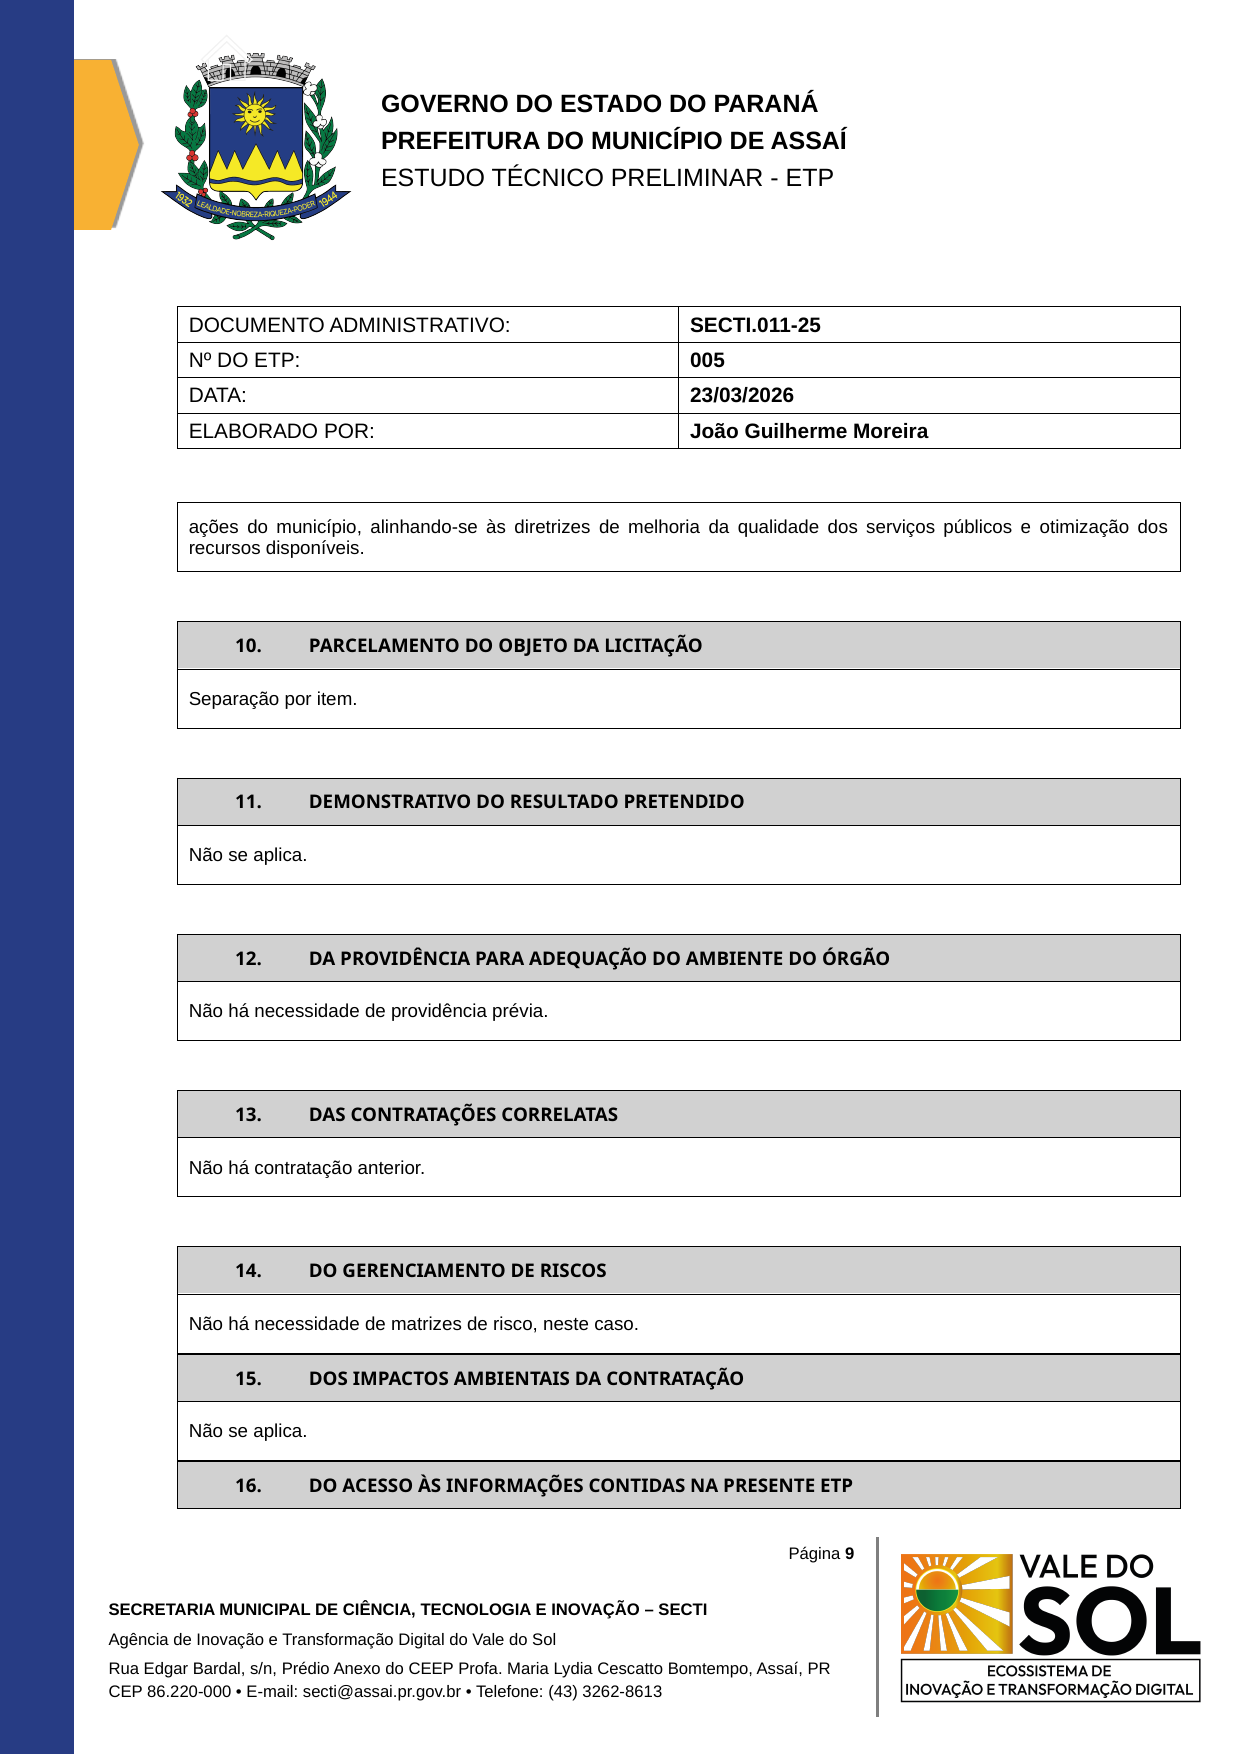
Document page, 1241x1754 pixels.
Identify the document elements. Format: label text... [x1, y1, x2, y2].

table_cell Separação por item. [178, 670, 1180, 727]
table_cell Não se aplica. [178, 826, 1180, 884]
picture [203, 47, 219, 61]
picture [894, 1548, 1206, 1711]
table_header DEMONSTRATIVO DO RESULTADO PRETENDIDO [178, 779, 1180, 825]
table_header PARCELAMENTO DO OBJETO DA LICITAÇÃO [178, 622, 1180, 668]
table_cell Não há necessidade de providência prévia. [178, 982, 1180, 1040]
picture [235, 47, 250, 61]
table_cell ações do município, alinhando-se às diretrizes de melhoria da qualidade dos serviços públicos e otimização dos recursos disponíveis. [178, 503, 1180, 571]
table_cell Não se aplica. [178, 1402, 1180, 1460]
table_header DO ACESSO ÀS INFORMAÇÕES CONTIDAS NA PRESENTE ETP [178, 1462, 1180, 1508]
picture [209, 47, 244, 79]
table_cell Não há contratação anterior. [178, 1138, 1180, 1196]
table_header DO GERENCIAMENTO DE RISCOS [178, 1247, 1180, 1293]
table_header DOS IMPACTOS AMBIENTAIS DA CONTRATAÇÃO [178, 1355, 1180, 1401]
table_cell Não há necessidade de matrizes de risco, neste caso. [178, 1295, 1180, 1352]
picture [158, 47, 354, 246]
table_header DAS CONTRATAÇÕES CORRELATAS [178, 1091, 1180, 1137]
table_header DA PROVIDÊNCIA PARA ADEQUAÇÃO DO AMBIENTE DO ÓRGÃO [178, 935, 1180, 981]
